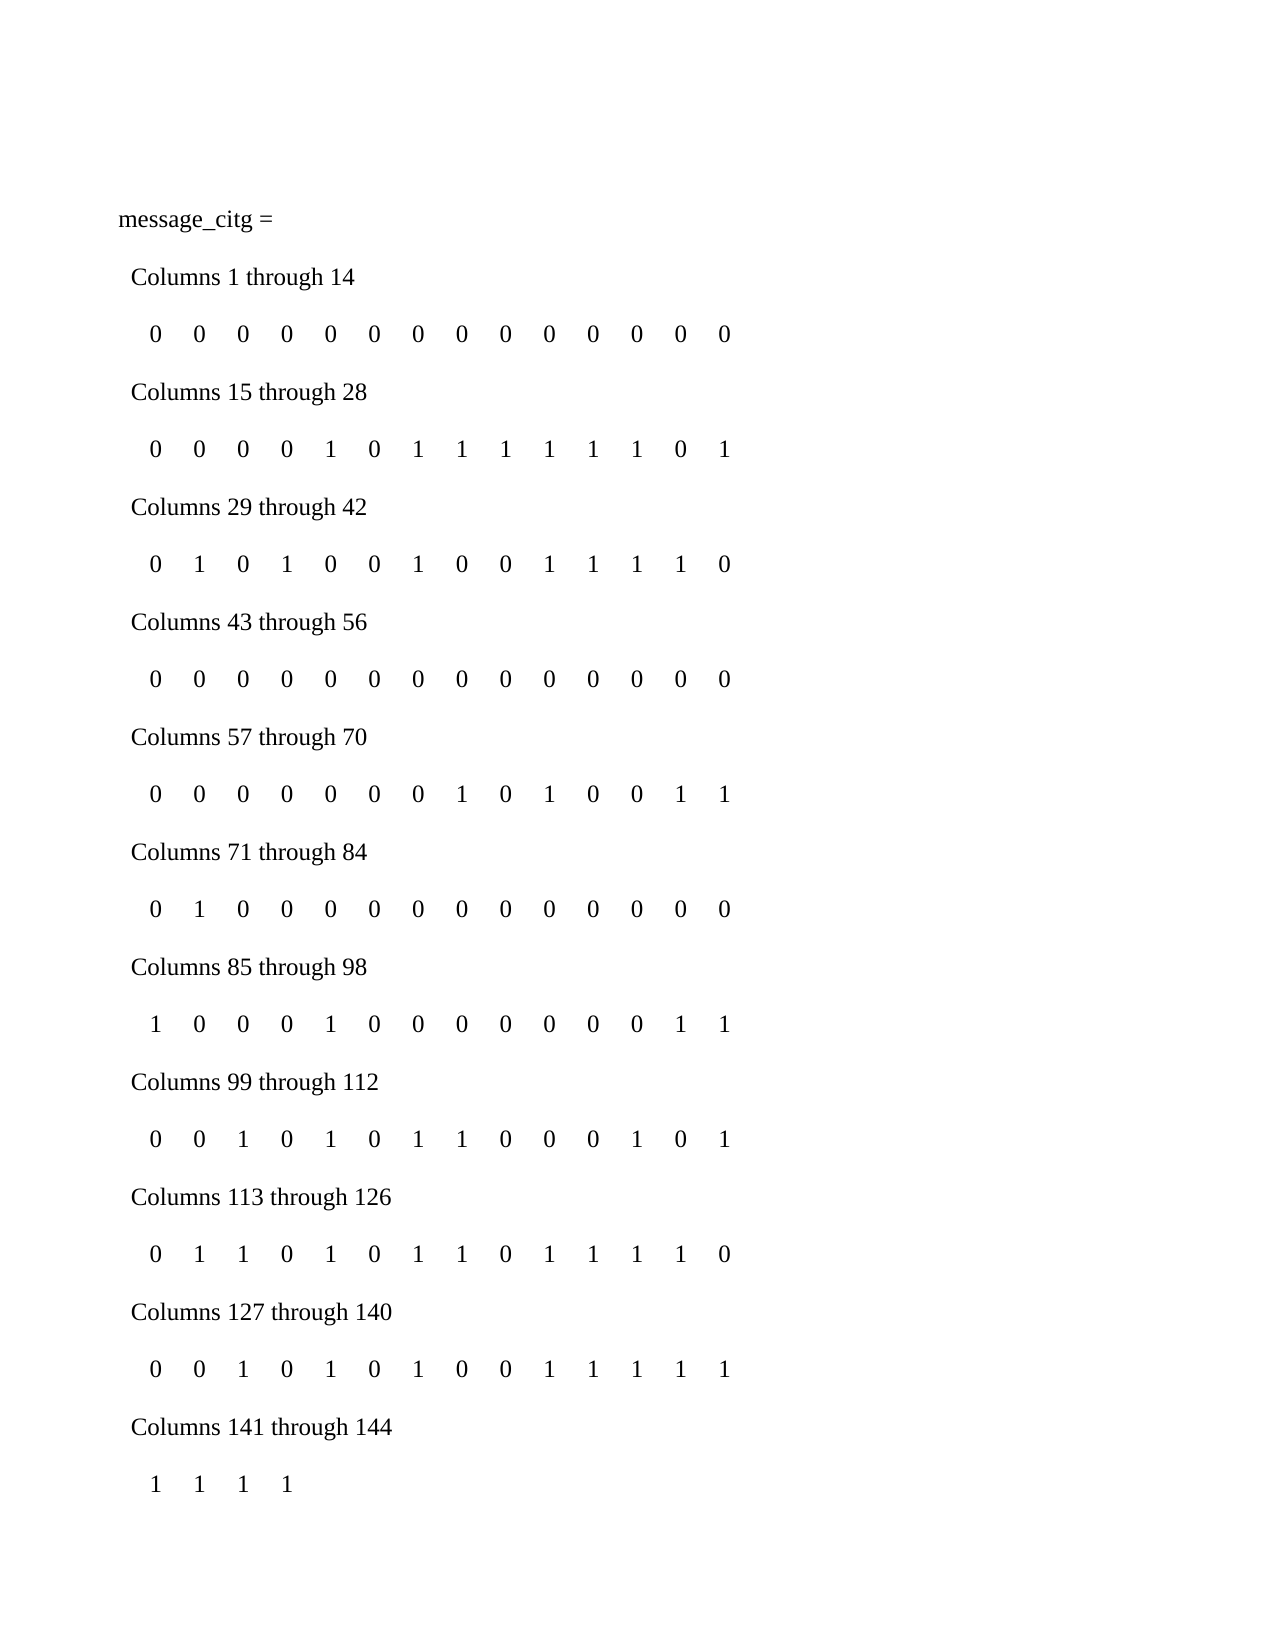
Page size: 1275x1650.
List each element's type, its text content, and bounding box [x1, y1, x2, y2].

text 0 1 1 0 1 0 1 1 0 1 1 1 1 0 [118, 1239, 1157, 1268]
text Columns 113 through 126 [118, 1182, 1157, 1211]
text Columns 29 through 42 [118, 492, 1157, 521]
text 1 0 0 0 1 0 0 0 0 0 0 0 1 1 [118, 1009, 1157, 1038]
text message_citg = [118, 204, 1157, 233]
text 1 1 1 1 [118, 1469, 1157, 1498]
text Columns 127 through 140 [118, 1297, 1157, 1326]
text 0 0 1 0 1 0 1 1 0 0 0 1 0 1 [118, 1124, 1157, 1153]
text Columns 57 through 70 [118, 722, 1157, 751]
text 0 1 0 1 0 0 1 0 0 1 1 1 1 0 [118, 549, 1157, 578]
text 0 1 0 0 0 0 0 0 0 0 0 0 0 0 [118, 894, 1157, 923]
text 0 0 0 0 1 0 1 1 1 1 1 1 0 1 [118, 434, 1157, 463]
text Columns 85 through 98 [118, 952, 1157, 981]
text Columns 71 through 84 [118, 837, 1157, 866]
text Columns 1 through 14 [118, 262, 1157, 291]
text 0 0 1 0 1 0 1 0 0 1 1 1 1 1 [118, 1354, 1157, 1383]
text Columns 15 through 28 [118, 377, 1157, 406]
text Columns 43 through 56 [118, 607, 1157, 636]
text 0 0 0 0 0 0 0 0 0 0 0 0 0 0 [118, 319, 1157, 348]
text Columns 141 through 144 [118, 1412, 1157, 1441]
text Columns 99 through 112 [118, 1067, 1157, 1096]
text 0 0 0 0 0 0 0 1 0 1 0 0 1 1 [118, 779, 1157, 808]
text 0 0 0 0 0 0 0 0 0 0 0 0 0 0 [118, 664, 1157, 693]
